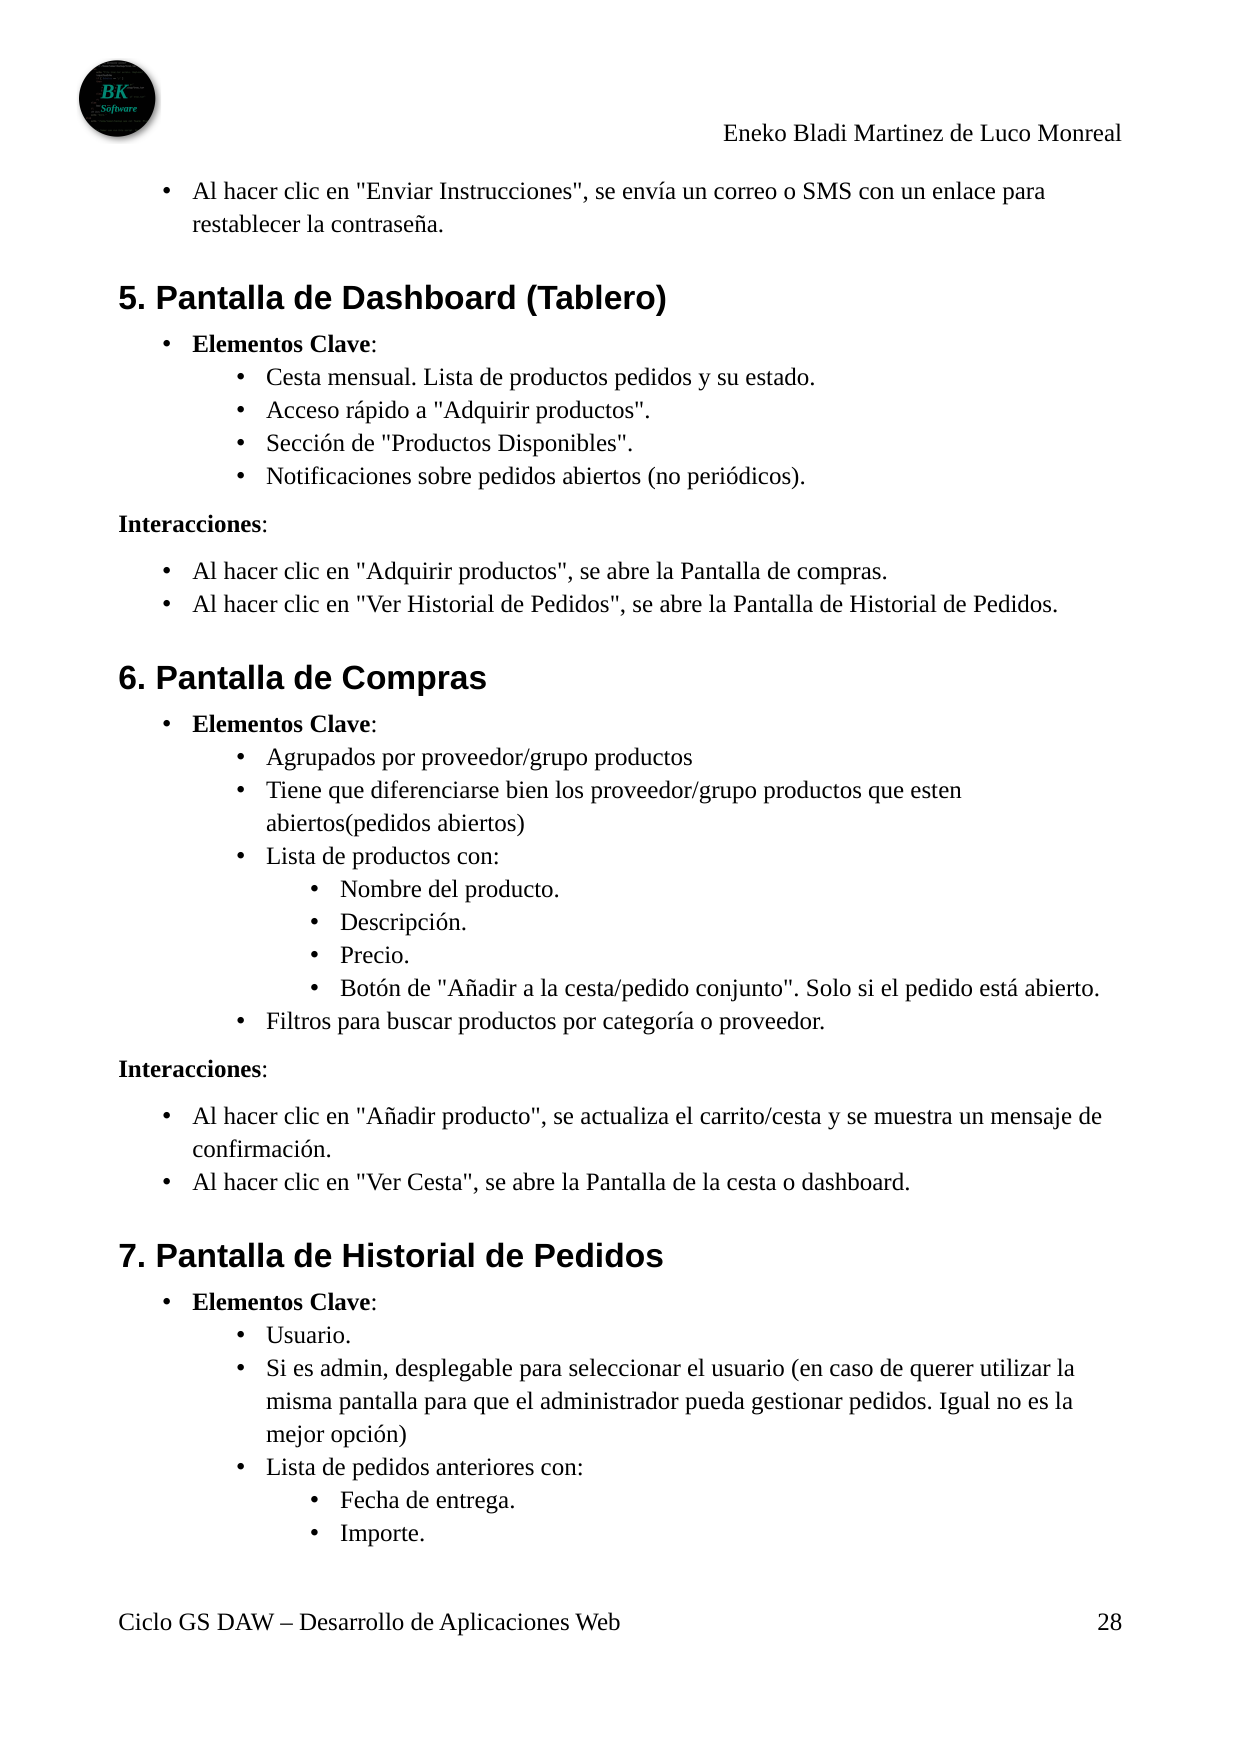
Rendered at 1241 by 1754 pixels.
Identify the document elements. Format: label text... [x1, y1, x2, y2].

list Tiene que diferenciarse bien los proveedor/grupo productos que esten abiertos(pedidos abiertos) [236, 775, 1122, 837]
list Botón de "Añadir a la cesta/pedido conjunto". Solo si el pedido está abierto. [310, 973, 1122, 1002]
list Al hacer clic en "Ver Cesta", se abre la Pantalla de la cesta o dashboard. [162, 1167, 1122, 1196]
text Interacciones: [118, 1054, 1122, 1082]
list Elementos Clave: [162, 329, 1122, 358]
picture [76, 58, 162, 144]
list Lista de productos con: [236, 841, 1122, 870]
list Al hacer clic en "Ver Historial de Pedidos", se abre la Pantalla de Historial de Pedidos. [162, 589, 1122, 618]
subtitle 7. Pantalla de Historial de Pedidos [118, 1236, 1122, 1274]
subtitle 6. Pantalla de Compras [118, 658, 1122, 696]
list Nombre del producto. [310, 874, 1122, 903]
list Al hacer clic en "Adquirir productos", se abre la Pantalla de compras. [162, 556, 1122, 585]
list Fecha de entrega. [310, 1485, 1122, 1514]
list Al hacer clic en "Añadir producto", se actualiza el carrito/cesta y se muestra un mensaje de confirmación. [162, 1101, 1122, 1163]
list Usuario. [236, 1320, 1122, 1349]
list Cesta mensual. Lista de productos pedidos y su estado. [236, 362, 1122, 391]
list Elementos Clave: [162, 709, 1122, 738]
list Sección de "Productos Disponibles". [236, 428, 1122, 457]
list Lista de pedidos anteriores con: [236, 1452, 1122, 1481]
subtitle 5. Pantalla de Dashboard (Tablero) [118, 278, 1122, 316]
list Descripción. [310, 907, 1122, 936]
list Si es admin, desplegable para seleccionar el usuario (en caso de querer utilizar la misma pantalla para que el administrador pueda gestionar pedidos. Igual no es la mejor opción) [236, 1353, 1122, 1448]
list Importe. [310, 1518, 1122, 1547]
list Elementos Clave: [162, 1287, 1122, 1316]
list Acceso rápido a "Adquirir productos". [236, 395, 1122, 424]
list Precio. [310, 940, 1122, 969]
text Interacciones: [118, 509, 1122, 537]
list Al hacer clic en "Enviar Instrucciones", se envía un correo o SMS con un enlace para restablecer la contraseña. [162, 176, 1122, 238]
list Notificaciones sobre pedidos abiertos (no periódicos). [236, 461, 1122, 490]
list Agrupados por proveedor/grupo productos [236, 742, 1122, 771]
list Filtros para buscar productos por categoría o proveedor. [236, 1006, 1122, 1035]
